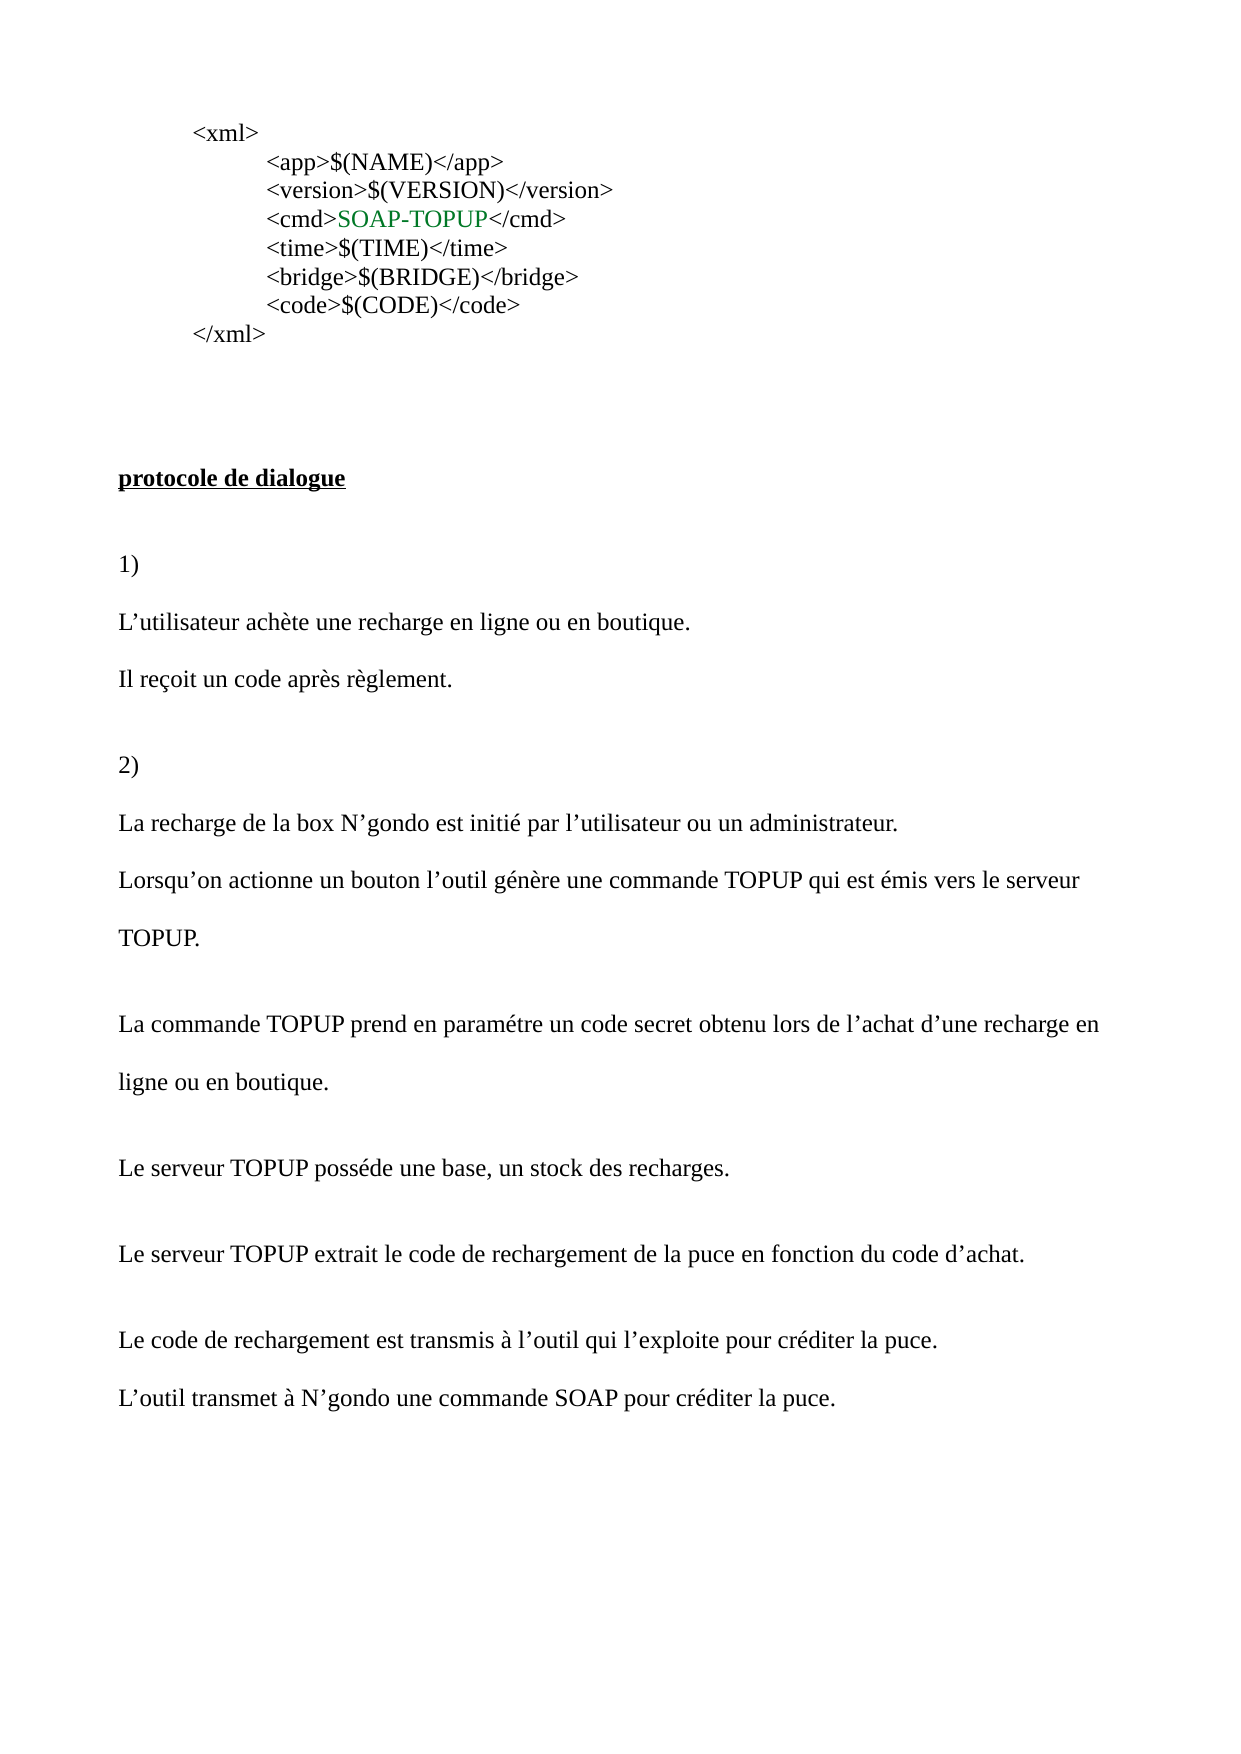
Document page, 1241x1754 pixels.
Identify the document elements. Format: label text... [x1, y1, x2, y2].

text <app>$(NAME)</app> [118, 147, 1122, 176]
text </xml> [118, 319, 1122, 348]
text <xml> [118, 118, 1122, 147]
text <time>$(TIME)</time> [118, 233, 1122, 262]
text Le serveur TOPUP extrait le code de rechargement de la puce en fonction du code d’achat. [118, 1239, 1122, 1268]
text Lorsqu’on actionne un bouton l’outil génère une commande TOPUP qui est émis vers le serveur [118, 866, 1122, 894]
text <cmd>SOAP-TOPUP</cmd> [118, 204, 1122, 233]
text Il reçoit un code après règlement. [118, 664, 1122, 693]
text <bridge>$(BRIDGE)</bridge> [118, 262, 1122, 291]
text <version>$(VERSION)</version> [118, 176, 1122, 204]
text TOPUP. [118, 923, 1122, 952]
text protocole de dialogue [118, 463, 1122, 492]
text Le serveur TOPUP posséde une base, un stock des recharges. [118, 1153, 1122, 1182]
text 1) [118, 549, 1122, 578]
text ligne ou en boutique. [118, 1067, 1122, 1096]
text La recharge de la box N’gondo est initié par l’utilisateur ou un administrateur. [118, 808, 1122, 837]
text 2) [118, 751, 1122, 779]
text Le code de rechargement est transmis à l’outil qui l’exploite pour créditer la puce. [118, 1326, 1122, 1354]
text L’utilisateur achète une recharge en ligne ou en boutique. [118, 607, 1122, 636]
text L’outil transmet à N’gondo une commande SOAP pour créditer la puce. [118, 1383, 1122, 1412]
text <code>$(CODE)</code> [118, 291, 1122, 319]
text La commande TOPUP prend en paramétre un code secret obtenu lors de l’achat d’une recharge en [118, 1009, 1122, 1038]
